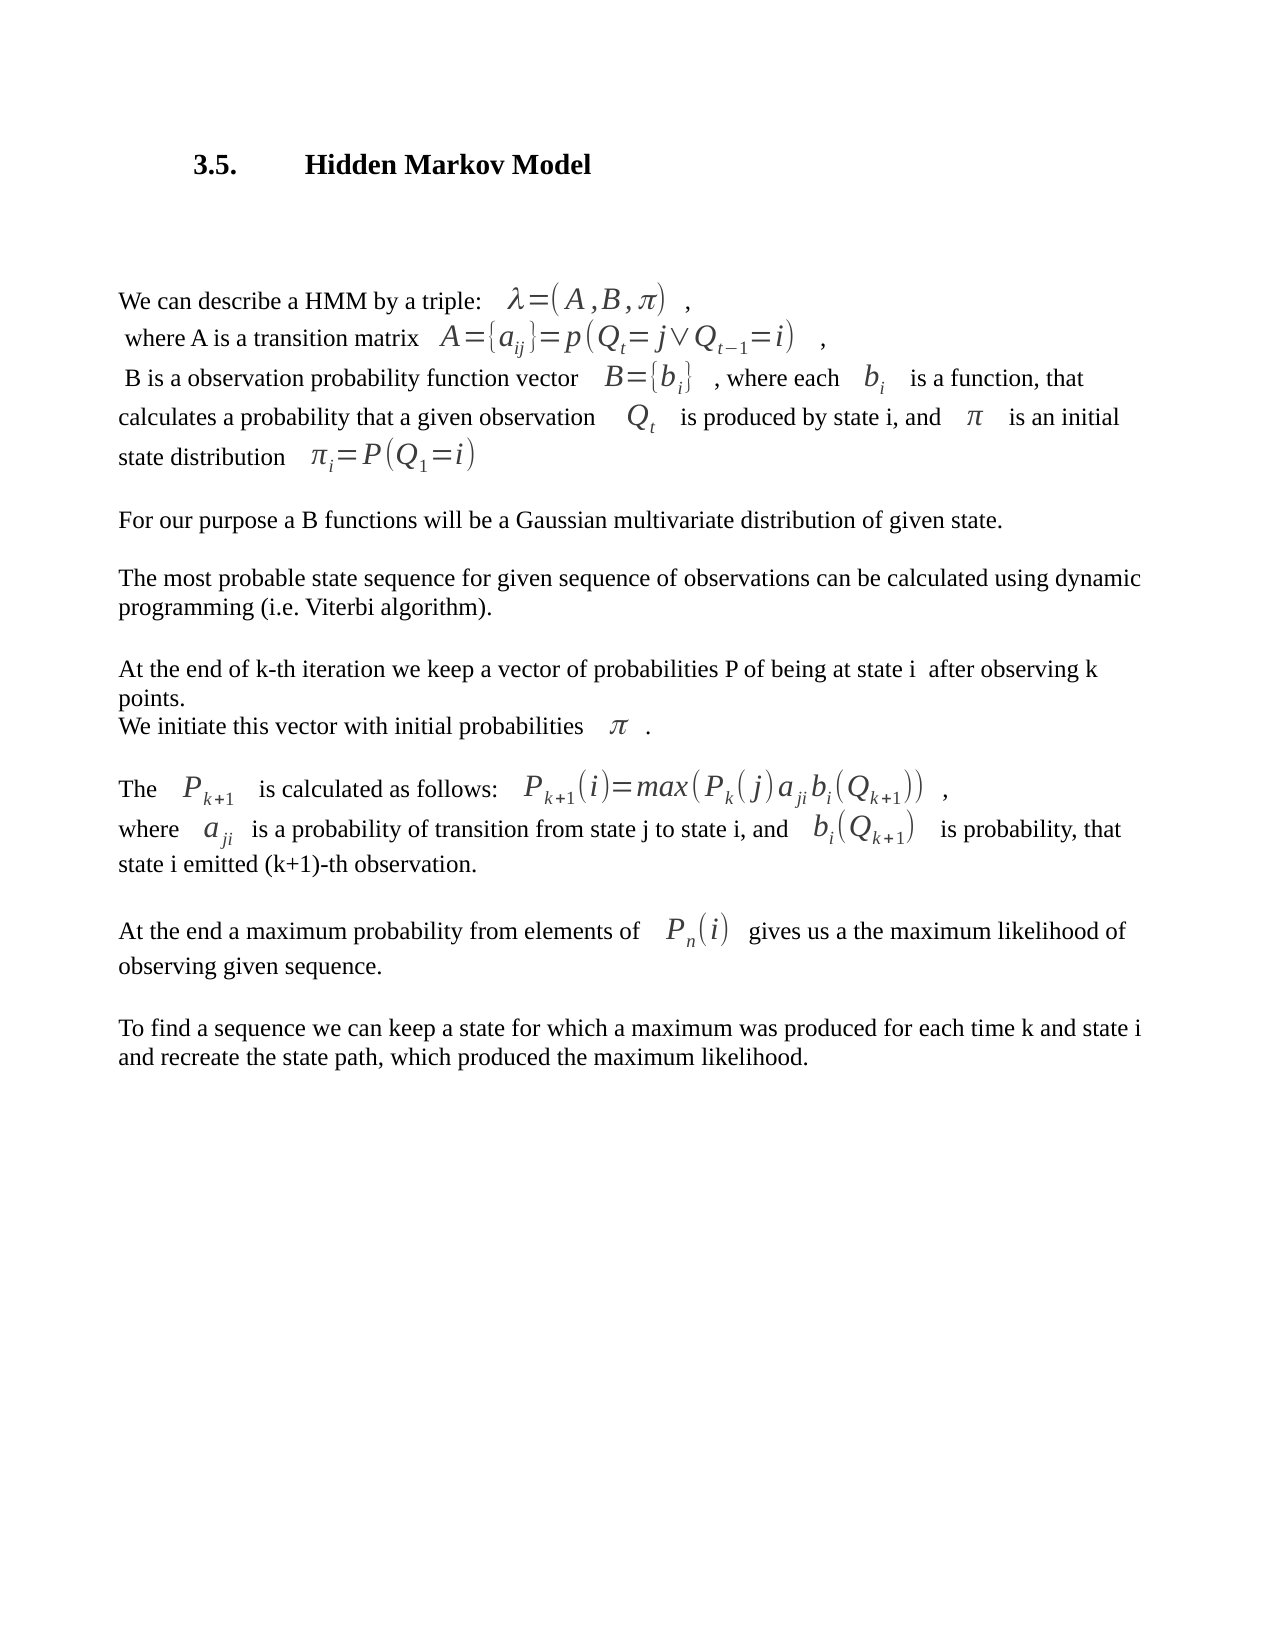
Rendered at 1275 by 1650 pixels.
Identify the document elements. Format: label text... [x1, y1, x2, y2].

text B is a observation probability function vector , where each is a function, that calculates a probability that a given observation is produced by state i, and is an initial state distribution [118, 358, 1157, 477]
text We can describe a HMM by a triple: , [118, 281, 1157, 318]
text At the end of k-th iteration we keep a vector of probabilities P of being at state i after observing k points. [118, 654, 1157, 711]
text The most probable state sequence for given sequence of observations can be calculated using dynamic programming (i.e. Viterbi algorithm). [118, 563, 1157, 620]
text where is a probability of transition from state j to state i, and is probability, that state i emitted (k+1)-th observation. [118, 809, 1157, 877]
list Hidden Markov Model [193, 147, 1157, 180]
text We initiate this vector with initial probabilities . [118, 711, 1157, 740]
text The is calculated as follows: , [118, 769, 1157, 809]
text To find a sequence we can keep a state for which a maximum was produced for each time k and state i and recreate the state path, which produced the maximum likelihood. [118, 1013, 1157, 1071]
text where A is a transition matrix , [118, 318, 1157, 358]
text At the end a maximum probability from elements of gives us a the maximum likelihood of observing given sequence. [118, 911, 1157, 979]
text For our purpose a B functions will be a Gaussian multivariate distribution of given state. [118, 505, 1157, 534]
